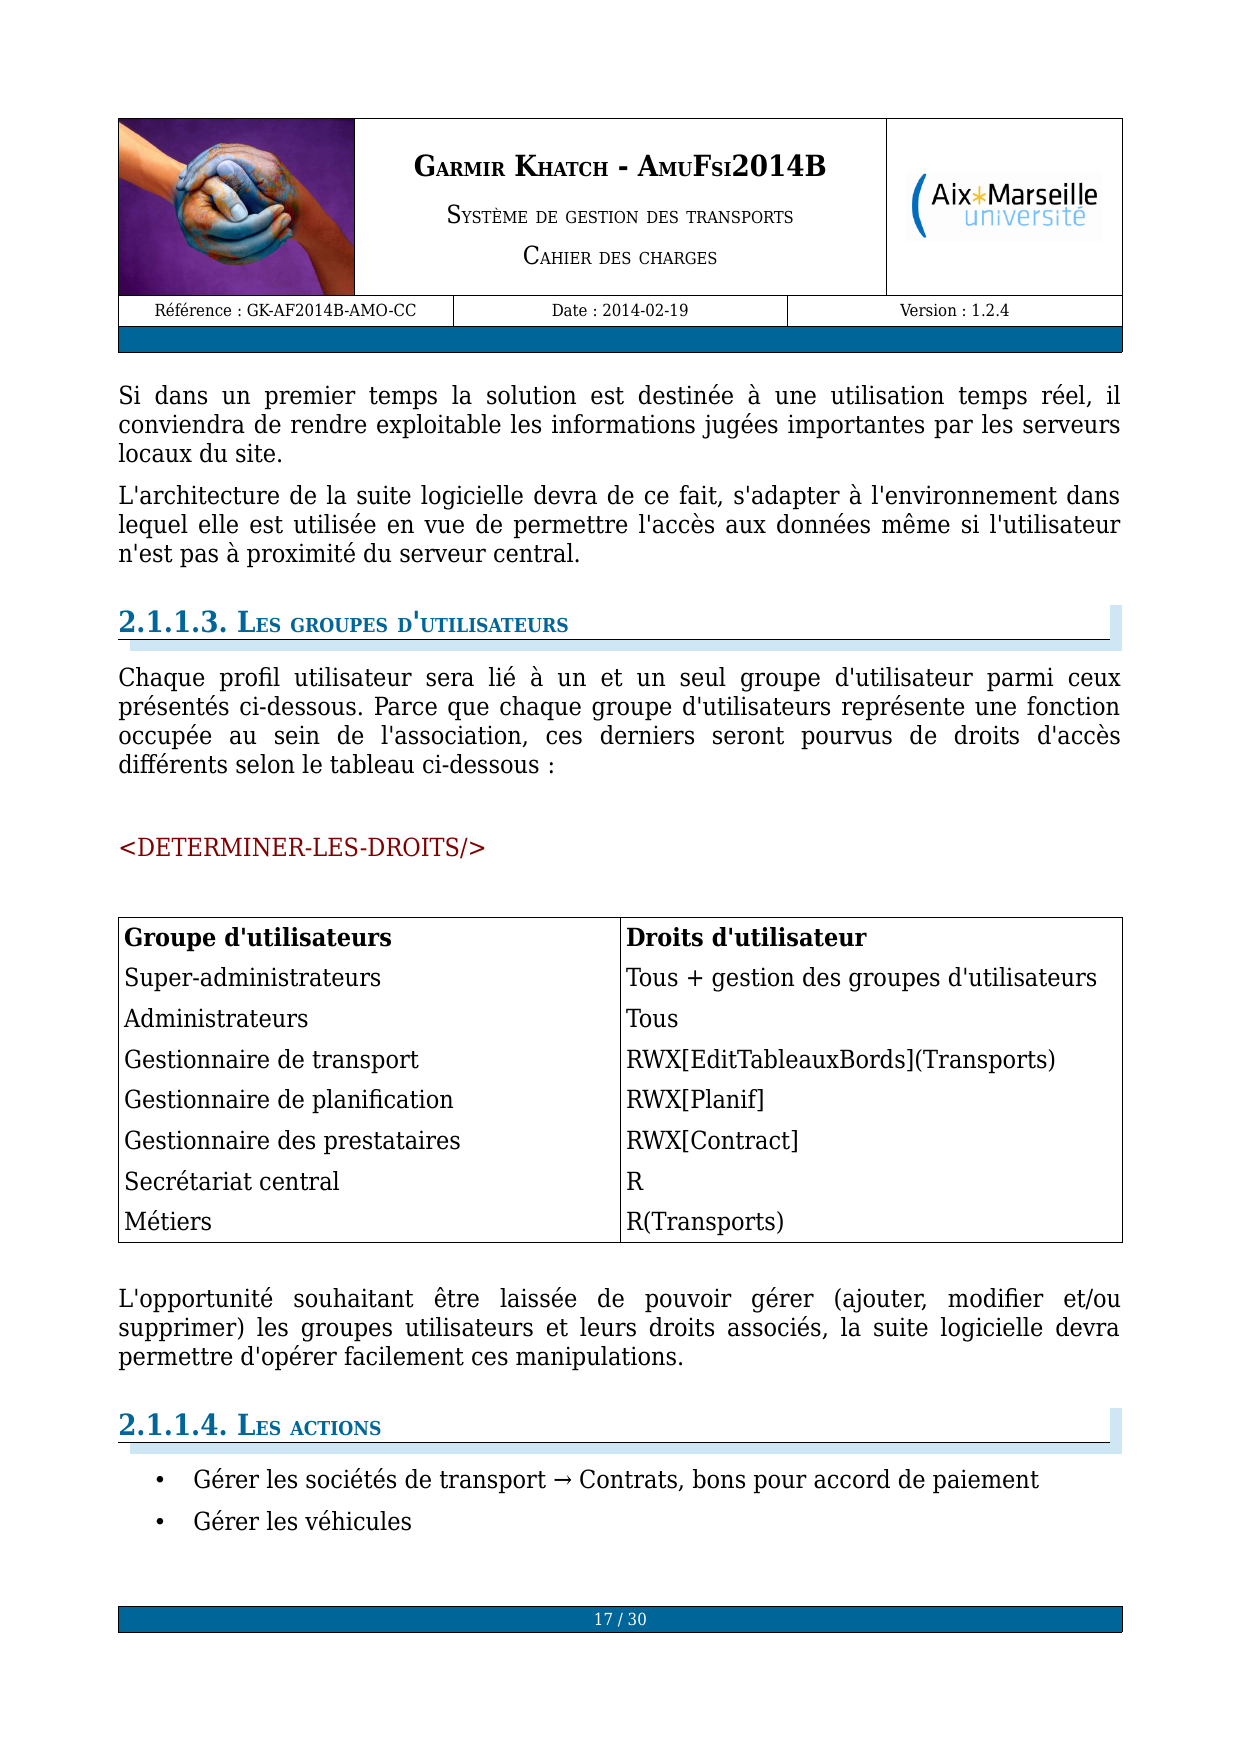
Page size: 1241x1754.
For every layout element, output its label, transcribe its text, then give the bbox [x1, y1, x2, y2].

text L'opportunité souhaitant être laissée de pouvoir gérer (ajouter, modifier et/ou supprimer) les groupes utilisateurs et leurs droits associés, la suite logicielle devra permettre d'opérer facilement ces manipulations. [118, 1284, 1122, 1372]
table_cell RWX[Planif] [621, 1080, 1122, 1120]
subtitle Les groupes d'utilisateurs [118, 605, 1110, 639]
text Si dans un premier temps la solution est destinée à une utilisation temps réel, il conviendra de rendre exploitable les informations jugées importantes par les serveurs locaux du site. [118, 381, 1122, 469]
picture [887, 126, 1122, 288]
list Gérer les véhicules [156, 1507, 1122, 1536]
table_cell Gestionnaire de transport [119, 1039, 620, 1080]
table_cell RWX[EditTableauxBords](Transports) [621, 1039, 1122, 1080]
text Chaque profil utilisateur sera lié à un et un seul groupe d'utilisateur parmi ceux présentés ci-dessous. Parce que chaque groupe d'utilisateurs représente une fonction occupée au sein de l'association, ces derniers seront pourvus de droits d'accès différents selon le tableau ci-dessous : [118, 663, 1122, 779]
table_cell Gestionnaire de planification [119, 1080, 620, 1120]
table_cell Administrateurs [119, 999, 620, 1039]
picture [119, 119, 354, 295]
table_cell R(Transports) [621, 1202, 1122, 1242]
table_cell Tous + gestion des groupes d'utilisateurs [621, 958, 1122, 998]
list Gérer les sociétés de transport → Contrats, bons pour accord de paiement [156, 1466, 1122, 1495]
table_cell RWX[Contract] [621, 1120, 1122, 1161]
table_cell R [621, 1161, 1122, 1202]
table_header Groupe d'utilisateurs [119, 918, 620, 958]
subtitle Les actions [118, 1408, 1110, 1442]
text L'architecture de la suite logicielle devra de ce fait, s'adapter à l'environnement dans lequel elle est utilisée en vue de permettre l'accès aux données même si l'utilisateur n'est pas à proximité du serveur central. [118, 481, 1122, 569]
table_cell Gestionnaire des prestataires [119, 1120, 620, 1161]
table_cell Métiers [119, 1202, 620, 1242]
table_cell Super-administrateurs [119, 958, 620, 998]
table_cell Secrétariat central [119, 1161, 620, 1202]
table_header Droits d'utilisateur [621, 918, 1122, 958]
text <DETERMINER-LES-DROITS/> [118, 834, 1122, 863]
table_cell Tous [621, 999, 1122, 1039]
